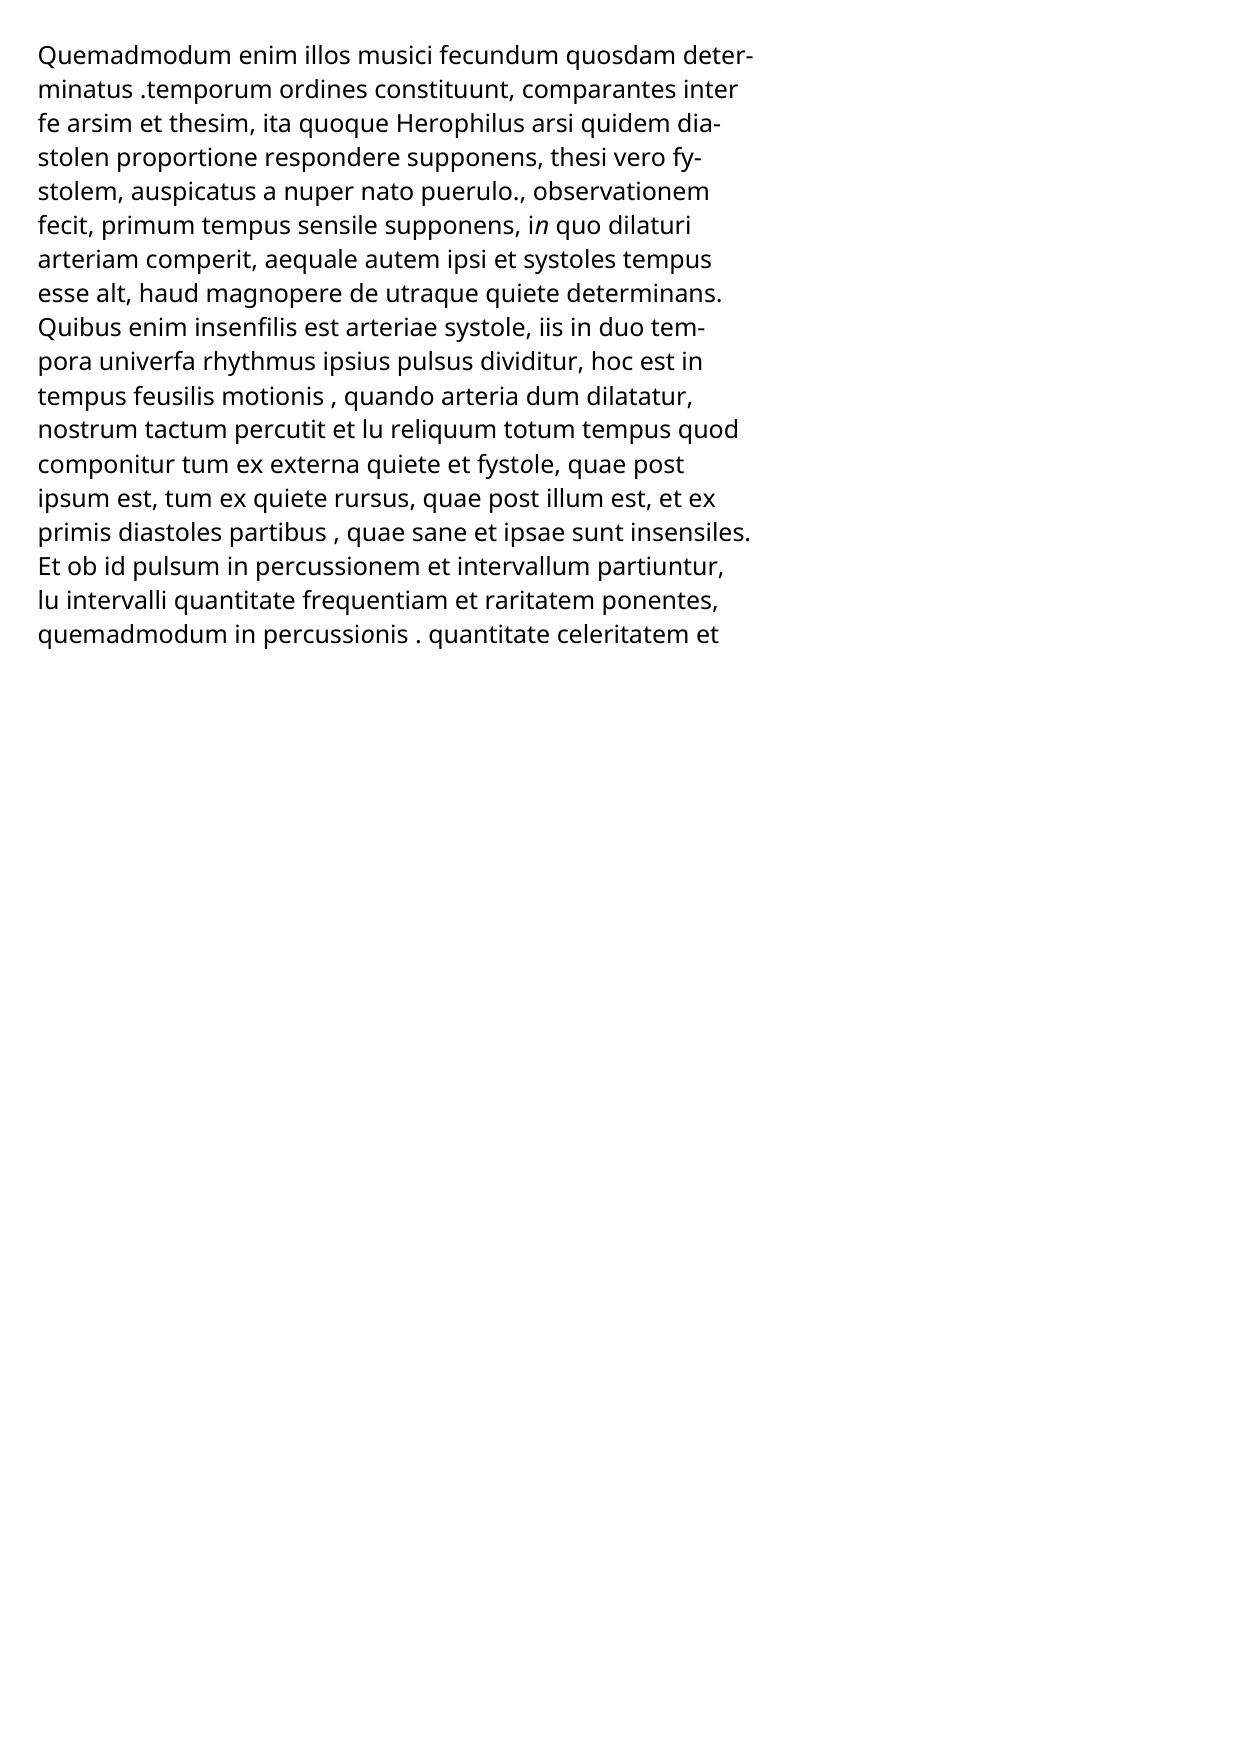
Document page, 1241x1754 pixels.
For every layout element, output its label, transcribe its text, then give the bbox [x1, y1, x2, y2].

text Quemadmodum enim illos musici fecundum quosdam deter- minatus .temporum ordines constituunt, comparantes inter fe arsim et thesim, ita quoque Herophilus arsi quidem dia- stolen proportione respondere supponens, thesi vero fy- stolem, auspicatus a nuper nato puerulo., observationem fecit, primum tempus sensile supponens, in quo dilaturi arteriam comperit, aequale autem ipsi et systoles tempus esse alt, haud magnopere de utraque quiete determinans. Quibus enim insenfilis est arteriae systole, iis in duo tem- pora univerfa rhythmus ipsius pulsus dividitur, hoc est in tempus feusilis motionis , quando arteria dum dilatatur, nostrum tactum percutit et lu reliquum totum tempus quod componitur tum ex externa quiete et fystole, quae post ipsum est, tum ex quiete rursus, quae post illum est, et ex primis diastoles partibus , quae sane et ipsae sunt insensiles. Et ob id pulsum in percussionem et intervallum partiuntur, lu intervalli quantitate frequentiam et raritatem ponentes, quemadmodum in percussionis . quantitate celeritatem et [37, 37, 1203, 651]
